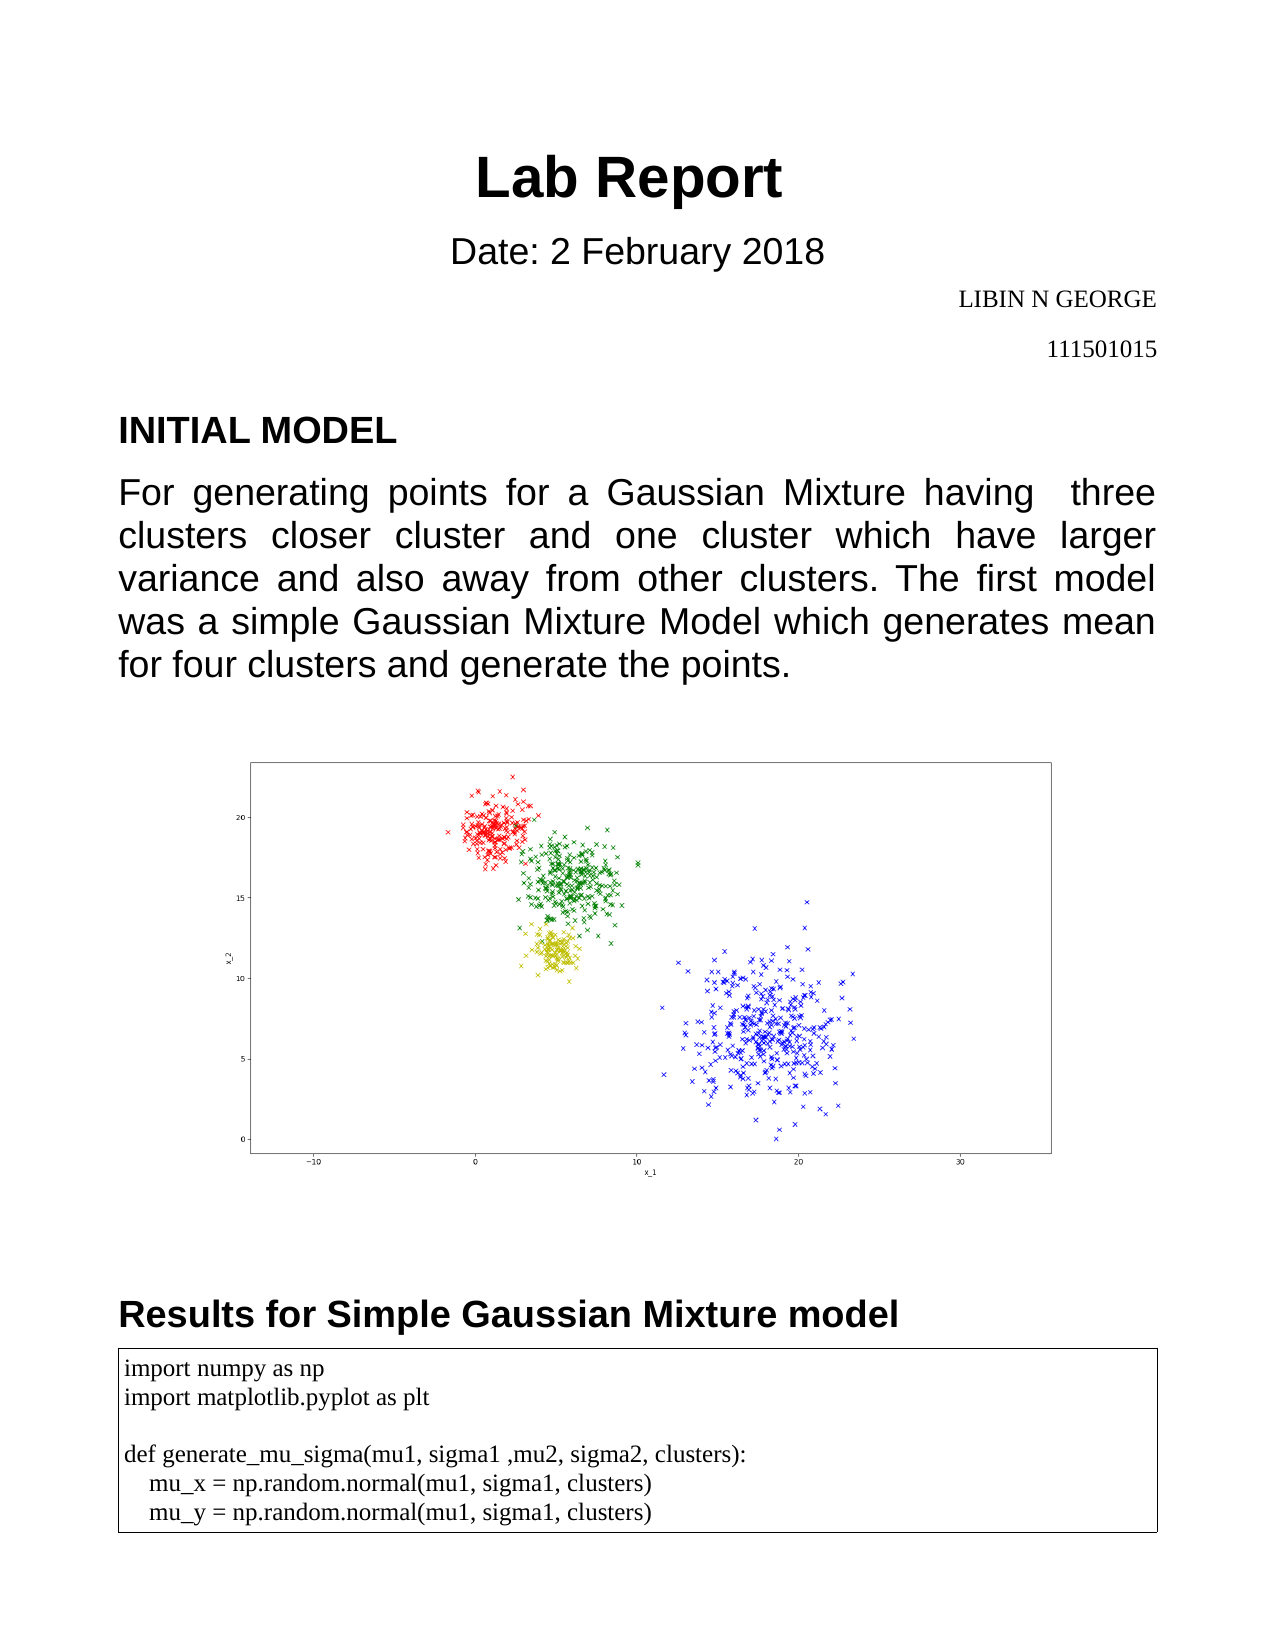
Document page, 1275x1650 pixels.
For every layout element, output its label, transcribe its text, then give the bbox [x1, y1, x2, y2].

text 111501015 [118, 334, 1157, 362]
subtitle For generating points for a Gaussian Mixture having three clusters closer cluster and one cluster which have larger variance and also away from other clusters. The first model was a simple Gaussian Mixture Model which generates mean for four clusters and generate the points. [118, 470, 1157, 686]
subtitle INITIAL MODEL [118, 408, 1157, 451]
table_header import numpy as np import matplotlib.pyplot as plt def generate_mu_sigma(mu1, sigma1 ,mu2, sigma2, clusters): mu_x = np.random.normal(mu1, sigma1, clusters) mu_y = np.random.normal(mu1, sigma1, clusters) [119, 1349, 1157, 1532]
text LIBIN N GEORGE [118, 284, 1157, 313]
subtitle Results for Simple Gaussian Mixture model [118, 1291, 1157, 1335]
subtitle Date: 2 February 2018 [118, 229, 1157, 272]
title Lab Report [118, 143, 1157, 210]
picture [121, 701, 1154, 1209]
